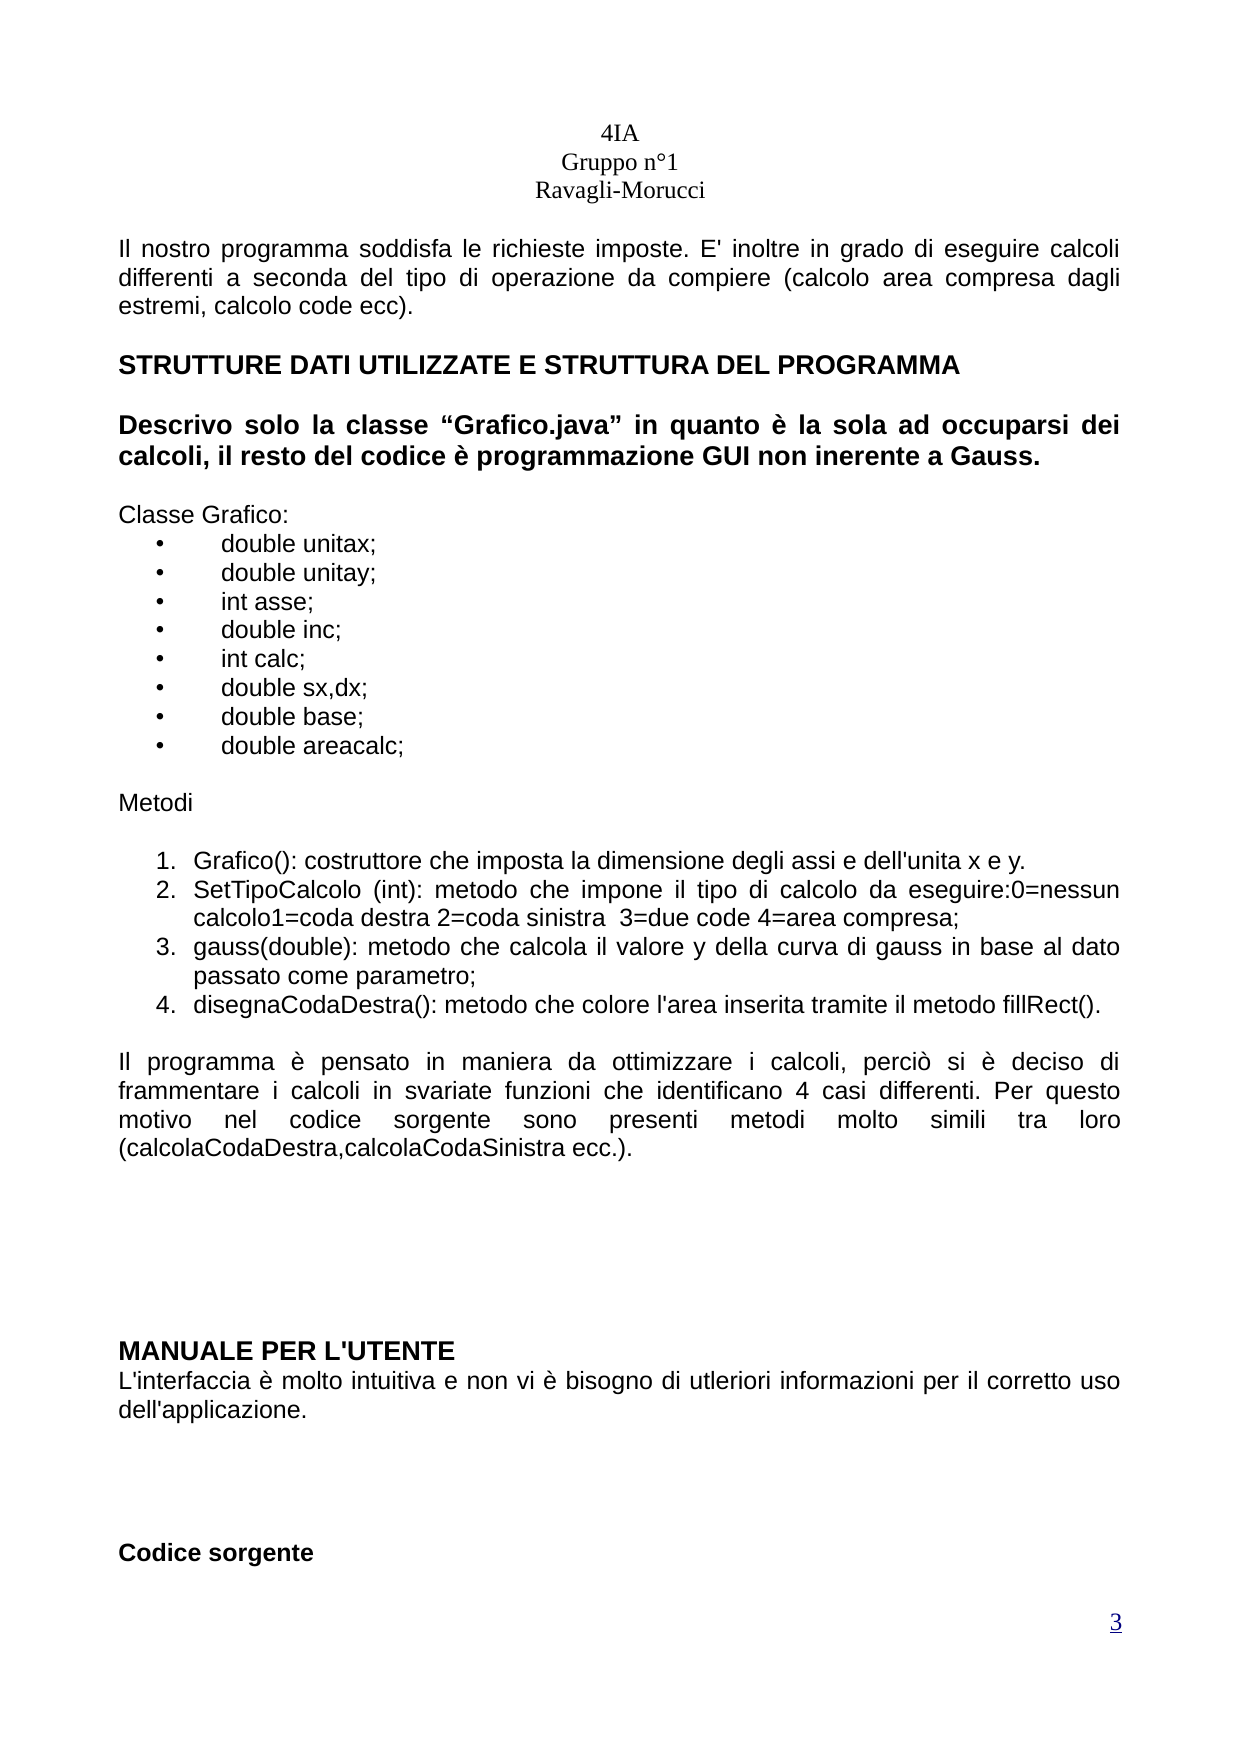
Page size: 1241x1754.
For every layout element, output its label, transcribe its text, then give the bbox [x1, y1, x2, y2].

list gauss(double): metodo che calcola il valore y della curva di gauss in base al dato passato come parametro; [156, 932, 1122, 990]
list Grafico(): costruttore che imposta la dimensione degli assi e dell'unita x e y. [156, 846, 1122, 875]
text MANUALE PER L'UTENTE [118, 1335, 1122, 1366]
list double base; [156, 702, 1122, 731]
text Codice sorgente [118, 1538, 1122, 1567]
list double areacalc; [156, 731, 1122, 760]
list int calc; [156, 644, 1122, 673]
text Il nostro programma soddisfa le richieste imposte. E' inoltre in grado di eseguire calcoli differenti a seconda del tipo di operazione da compiere (calcolo area compresa dagli estremi, calcolo code ecc). [118, 234, 1122, 320]
list double inc; [156, 615, 1122, 644]
list disegnaCodaDestra(): metodo che colore l'area inserita tramite il metodo fillRect(). [156, 990, 1122, 1018]
text Il programma è pensato in maniera da ottimizzare i calcoli, perciò si è deciso di frammentare i calcoli in svariate funzioni che identificano 4 casi differenti. Per questo motivo nel codice sorgente sono presenti metodi molto simili tra loro (calcolaCodaDestra,calcolaCodaSinistra ecc.). [118, 1047, 1122, 1162]
list double unitay; [156, 558, 1122, 587]
text Classe Grafico: [118, 500, 1122, 529]
list double sx,dx; [156, 673, 1122, 702]
list SetTipoCalcolo (int): metodo che impone il tipo di calcolo da eseguire:0=nessun calcolo1=coda destra 2=coda sinistra 3=due code 4=area compresa; [156, 875, 1122, 932]
list int asse; [156, 587, 1122, 615]
text Descrivo solo la classe “Grafico.java” in quanto è la sola ad occuparsi dei calcoli, il resto del codice è programmazione GUI non inerente a Gauss. [118, 409, 1122, 471]
text STRUTTURE DATI UTILIZZATE E STRUTTURA DEL PROGRAMMA [118, 349, 1122, 380]
text L'interfaccia è molto intuitiva e non vi è bisogno di utleriori informazioni per il corretto uso dell'applicazione. [118, 1366, 1122, 1423]
list double unitax; [156, 529, 1122, 558]
text Metodi [118, 788, 1122, 817]
